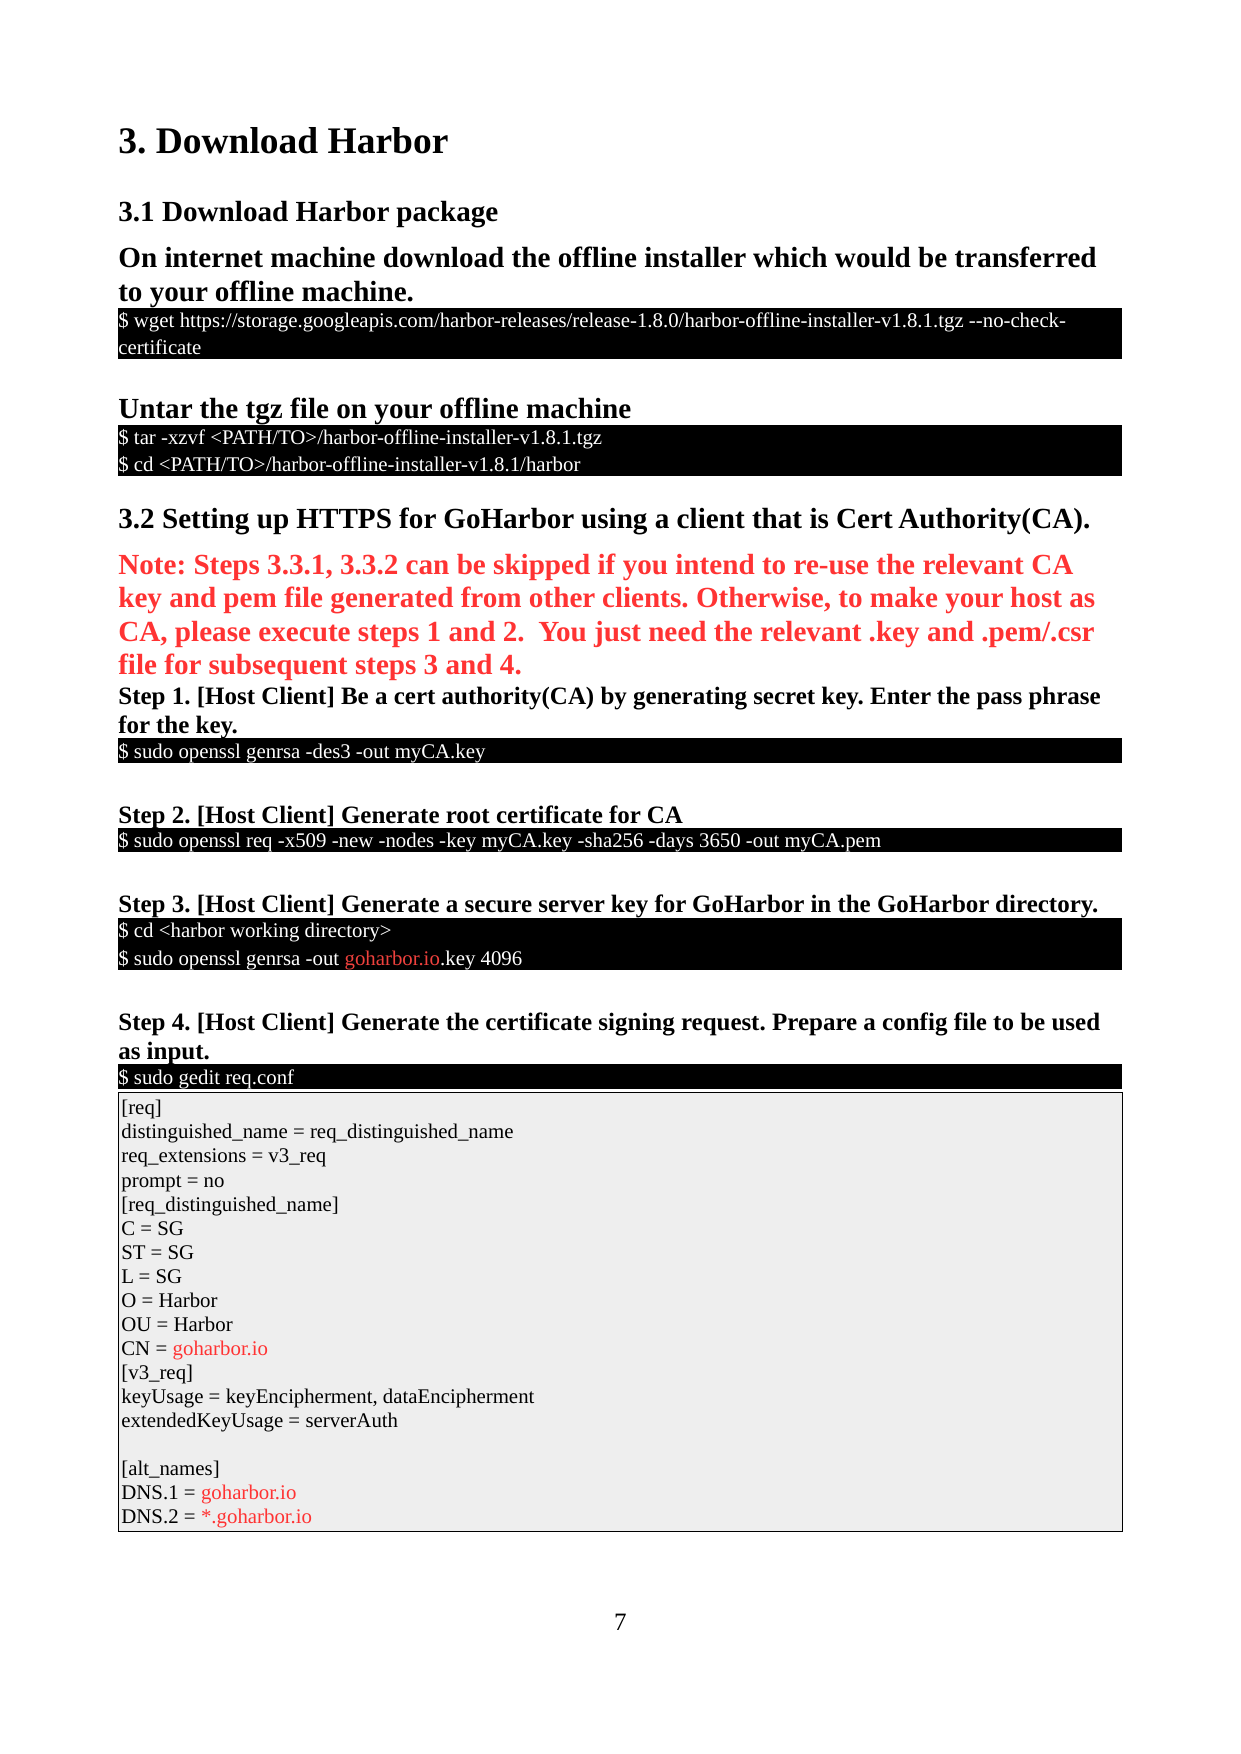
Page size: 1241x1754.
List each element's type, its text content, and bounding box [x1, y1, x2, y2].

text $ sudo openssl genrsa -des3 -out myCA.key [118, 738, 1122, 763]
subtitle 3.2 Setting up HTTPS for GoHarbor using a client that is Cert Authority(CA). [118, 501, 1122, 534]
text keyUsage = keyEncipherment, dataEncipherment [119, 1381, 1122, 1405]
text [alt_names] [119, 1453, 1122, 1477]
text ST = SG [119, 1237, 1122, 1261]
text $ tar -xzvf <PATH/TO>/harbor-offline-installer-v1.8.1.tgz [118, 425, 1122, 449]
text $ cd <PATH/TO>/harbor-offline-installer-v1.8.1/harbor [118, 452, 1122, 476]
text distinguished_name = req_distinguished_name [119, 1116, 1122, 1140]
text Step 4. [Host Client] Generate the certificate signing request. Prepare a config file to be used as input. [118, 1007, 1122, 1064]
text DNS.1 = goharbor.io [119, 1477, 1122, 1501]
text [req_distinguished_name] [119, 1188, 1122, 1212]
text O = Harbor [119, 1285, 1122, 1309]
text $ sudo openssl genrsa -out goharbor.io.key 4096 [118, 946, 1122, 970]
text DNS.2 = *.goharbor.io [119, 1501, 1122, 1531]
text L = SG [119, 1261, 1122, 1285]
text OU = Harbor [119, 1309, 1122, 1333]
text Untar the tgz file on your offline machine [118, 391, 1122, 425]
text extendedKeyUsage = serverAuth [119, 1405, 1122, 1429]
text C = SG [119, 1212, 1122, 1237]
text Step 1. [Host Client] Be a cert authority(CA) by generating secret key. Enter the pass phrase for the key. [118, 681, 1122, 738]
subtitle 3.1 Download Harbor package [118, 194, 1122, 228]
text prompt = no [119, 1164, 1122, 1188]
text On internet machine download the offline installer which would be transferred to your offline machine. [118, 241, 1122, 308]
text $ wget https://storage.googleapis.com/harbor-releases/release-1.8.0/harbor-offline-installer-v1.8.1.tgz --no-check-certificate [118, 308, 1122, 359]
text Step 2. [Host Client] Generate root certificate for CA [118, 800, 1122, 828]
text Note: Steps 3.3.1, 3.3.2 can be skipped if you intend to re-use the relevant CA key and pem file generated from other clients. Otherwise, to make your host as CA, please execute steps 1 and 2. You just need the relevant .key and .pem/.csr file for subsequent steps 3 and 4. [118, 547, 1122, 681]
text [req] [119, 1093, 1122, 1116]
text Step 3. [Host Client] Generate a secure server key for GoHarbor in the GoHarbor directory. [118, 889, 1122, 918]
text $ cd <harbor working directory> [118, 918, 1122, 942]
text [v3_req] [119, 1357, 1122, 1381]
text $ sudo gedit req.conf [118, 1064, 1122, 1089]
subtitle 3. Download Harbor [118, 118, 1122, 161]
text req_extensions = v3_req [119, 1140, 1122, 1164]
text CN = goharbor.io [119, 1333, 1122, 1357]
text $ sudo openssl req -x509 -new -nodes -key myCA.key -sha256 -days 3650 -out myCA.pem [118, 828, 1122, 852]
